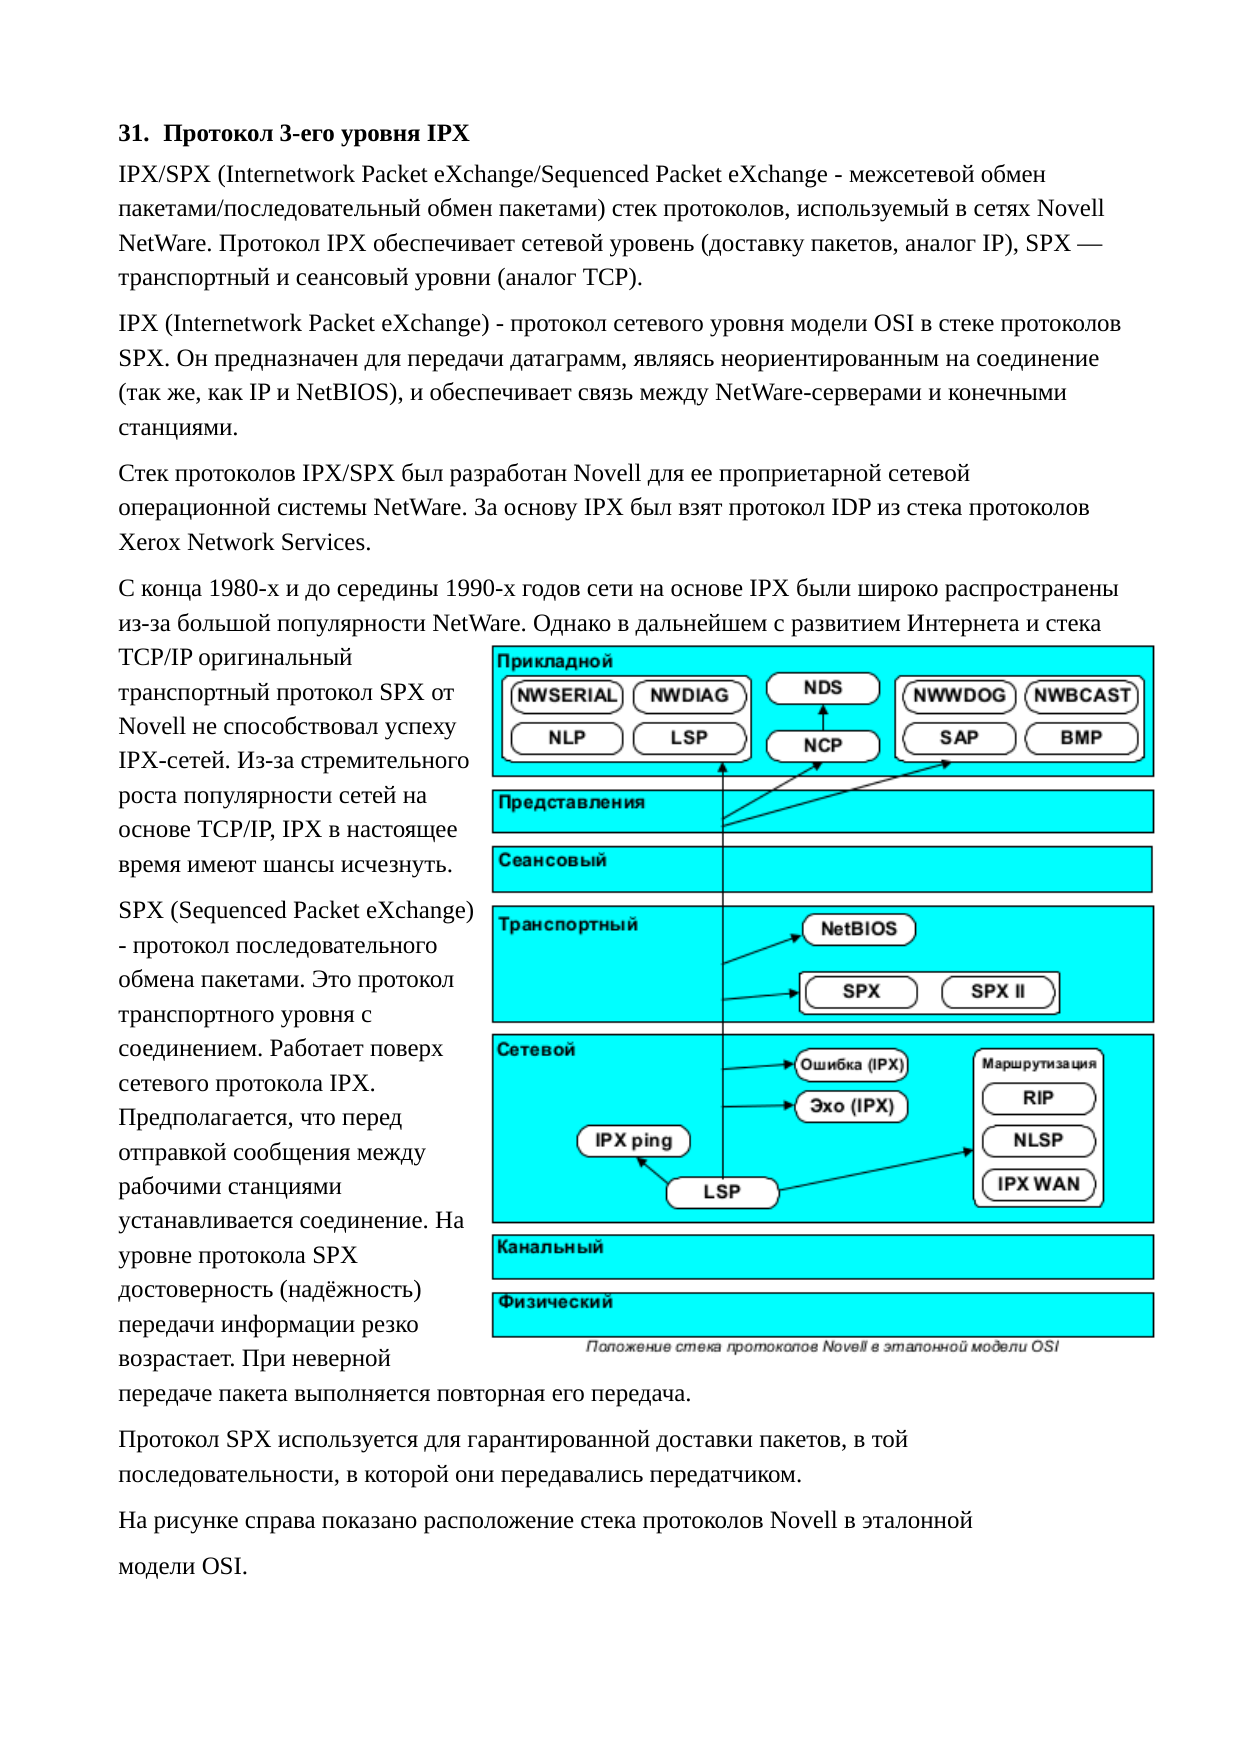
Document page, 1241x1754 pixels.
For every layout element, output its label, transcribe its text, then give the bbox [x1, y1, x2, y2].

text модели OSI. [118, 1551, 1122, 1580]
picture [486, 641, 1164, 1363]
text IPX/SPX (Internetwork Packet eXchange/Sequenced Packet eXchange - межсетевой обмен пакетами/последовательный обмен пакетами) стек протоколов, используемый в сетях Novell NetWare. Протокол IPX обеспечивает сетевой уровень (доставку пакетов, аналог IP), SPX — транспортный и сеансовый уровни (аналог TCP). [118, 159, 1122, 291]
subtitle Протокол 3-его уровня IPX [118, 118, 1122, 147]
text IPX (Internetwork Packet eXchange) - протокол сетевого уровня модели OSI в стеке протоколов SPX. Он предназначен для передачи датаграмм, являясь неориентированным на соединение (так же, как IP и NetBIOS), и обеспечивает связь между NetWare-серверами и конечными станциями. [118, 308, 1122, 441]
text С конца 1980-х и до середины 1990-х годов сети на основе IPX были широко распространены из-за большой популярности NetWare. Однако в дальнейшем с развитием Интернета и стека TCP/IP оригинальный транспортный протокол SPX от Novell не способствовал успеху IPX-сетей. Из-за стремительного роста популярности сетей на основе TCP/IP, IPX в настоящее время имеют шансы исчезнуть. [118, 573, 1122, 878]
text Протокол SPX используется для гарантированной доставки пакетов, в той последовательности, в которой они передавались передатчиком. [118, 1424, 1122, 1487]
text На рисунке справа показано расположение стека протоколов Novell в эталонной [118, 1505, 1122, 1534]
text Стек протоколов IPX/SPX был разработан Novell для ее проприетарной сетевой операционной системы NetWare. За основу IPX был взят протокол IDP из стека протоколов Xerox Network Services. [118, 458, 1122, 556]
text SPX (Sequenced Packet eXchange) - протокол последовательного обмена пакетами. Это протокол транспортного уровня с соединением. Работает поверх сетевого протокола IPX. Предполагается, что перед отправкой сообщения между рабочими станциями устанавливается соединение. На уровне протокола SPX достоверность (надёжность) передачи информации резко возрастает. При неверной передаче пакета выполняется повторная его передача. [118, 895, 1122, 1407]
